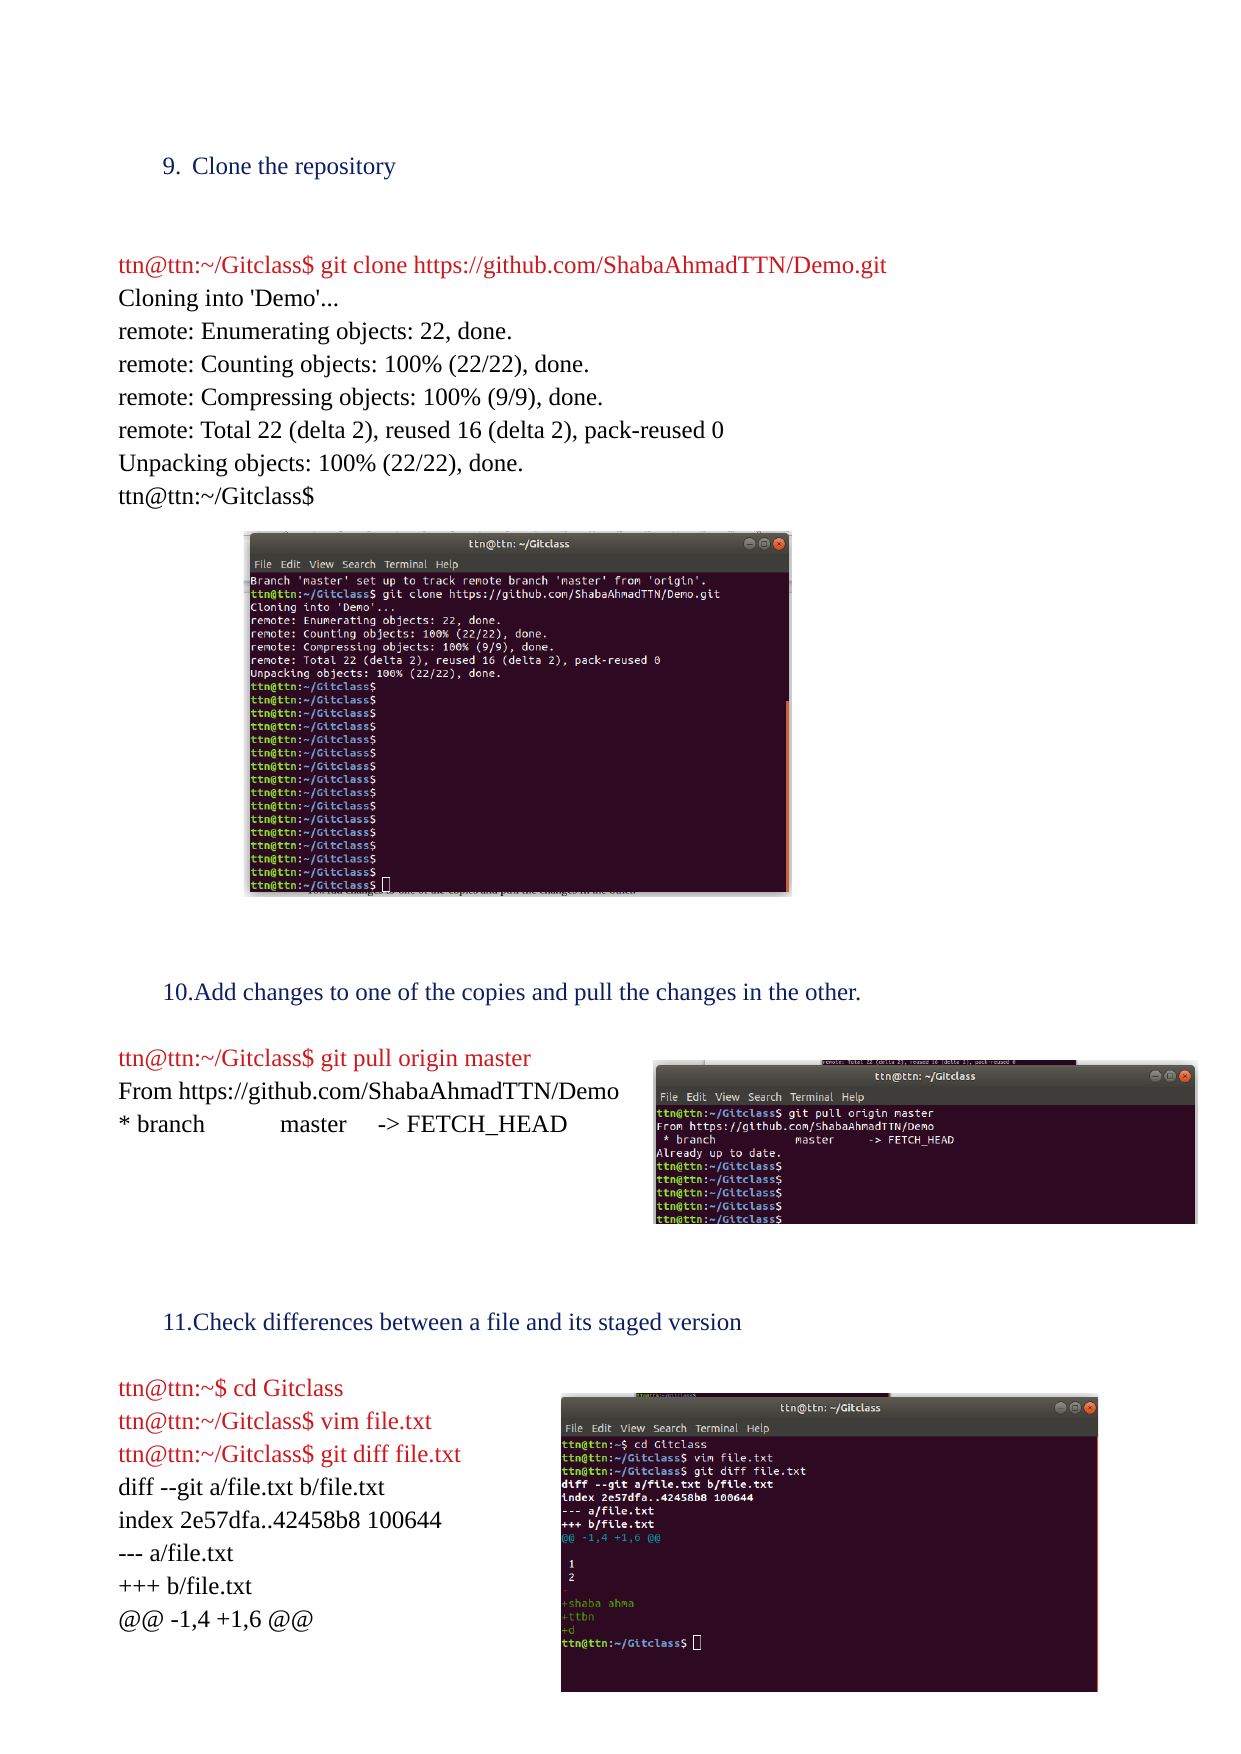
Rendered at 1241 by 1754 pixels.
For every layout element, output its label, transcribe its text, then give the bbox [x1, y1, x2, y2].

list Clone the repository [162, 151, 1122, 180]
picture [243, 531, 792, 897]
text From https://github.com/ShabaAhmadTTN/Demo [118, 1076, 652, 1104]
list Add changes to one of the copies and pull the changes in the other. [162, 977, 1122, 1005]
text ttn@ttn:~/Gitclass$ git clone https://github.com/ShabaAhmadTTN/Demo.git [118, 250, 1122, 279]
text Unpacking objects: 100% (22/22), done. [118, 448, 1122, 477]
text remote: Counting objects: 100% (22/22), done. [118, 349, 1122, 378]
text Cloning into 'Demo'... [118, 283, 1122, 312]
text [1099, 1406, 1122, 1435]
text [1099, 1472, 1122, 1501]
text +++ b/file.txt [118, 1571, 560, 1600]
text --- a/file.txt [118, 1538, 560, 1567]
text index 2e57dfa..42458b8 100644 [118, 1505, 560, 1534]
text ttn@ttn:~/Gitclass$ git pull origin master [118, 1043, 1122, 1071]
text ttn@ttn:~$ cd Gitclass [118, 1373, 1122, 1402]
text [1099, 1604, 1122, 1633]
text remote: Enumerating objects: 22, done. [118, 316, 1122, 345]
picture [652, 1060, 1199, 1224]
picture [560, 1393, 1099, 1692]
text ttn@ttn:~/Gitclass$ [118, 481, 1122, 510]
list Check differences between a file and its staged version [162, 1307, 1122, 1336]
text ttn@ttn:~/Gitclass$ vim file.txt [118, 1406, 560, 1435]
text remote: Total 22 (delta 2), reused 16 (delta 2), pack-reused 0 [118, 415, 1122, 444]
text [1099, 1538, 1122, 1567]
text diff --git a/file.txt b/file.txt [118, 1472, 560, 1501]
text [1099, 1505, 1122, 1534]
text remote: Compressing objects: 100% (9/9), done. [118, 382, 1122, 411]
text ttn@ttn:~/Gitclass$ git diff file.txt [118, 1439, 560, 1468]
text @@ -1,4 +1,6 @@ [118, 1604, 560, 1633]
text [1099, 1571, 1122, 1600]
text * branch master -> FETCH_HEAD [118, 1109, 652, 1137]
